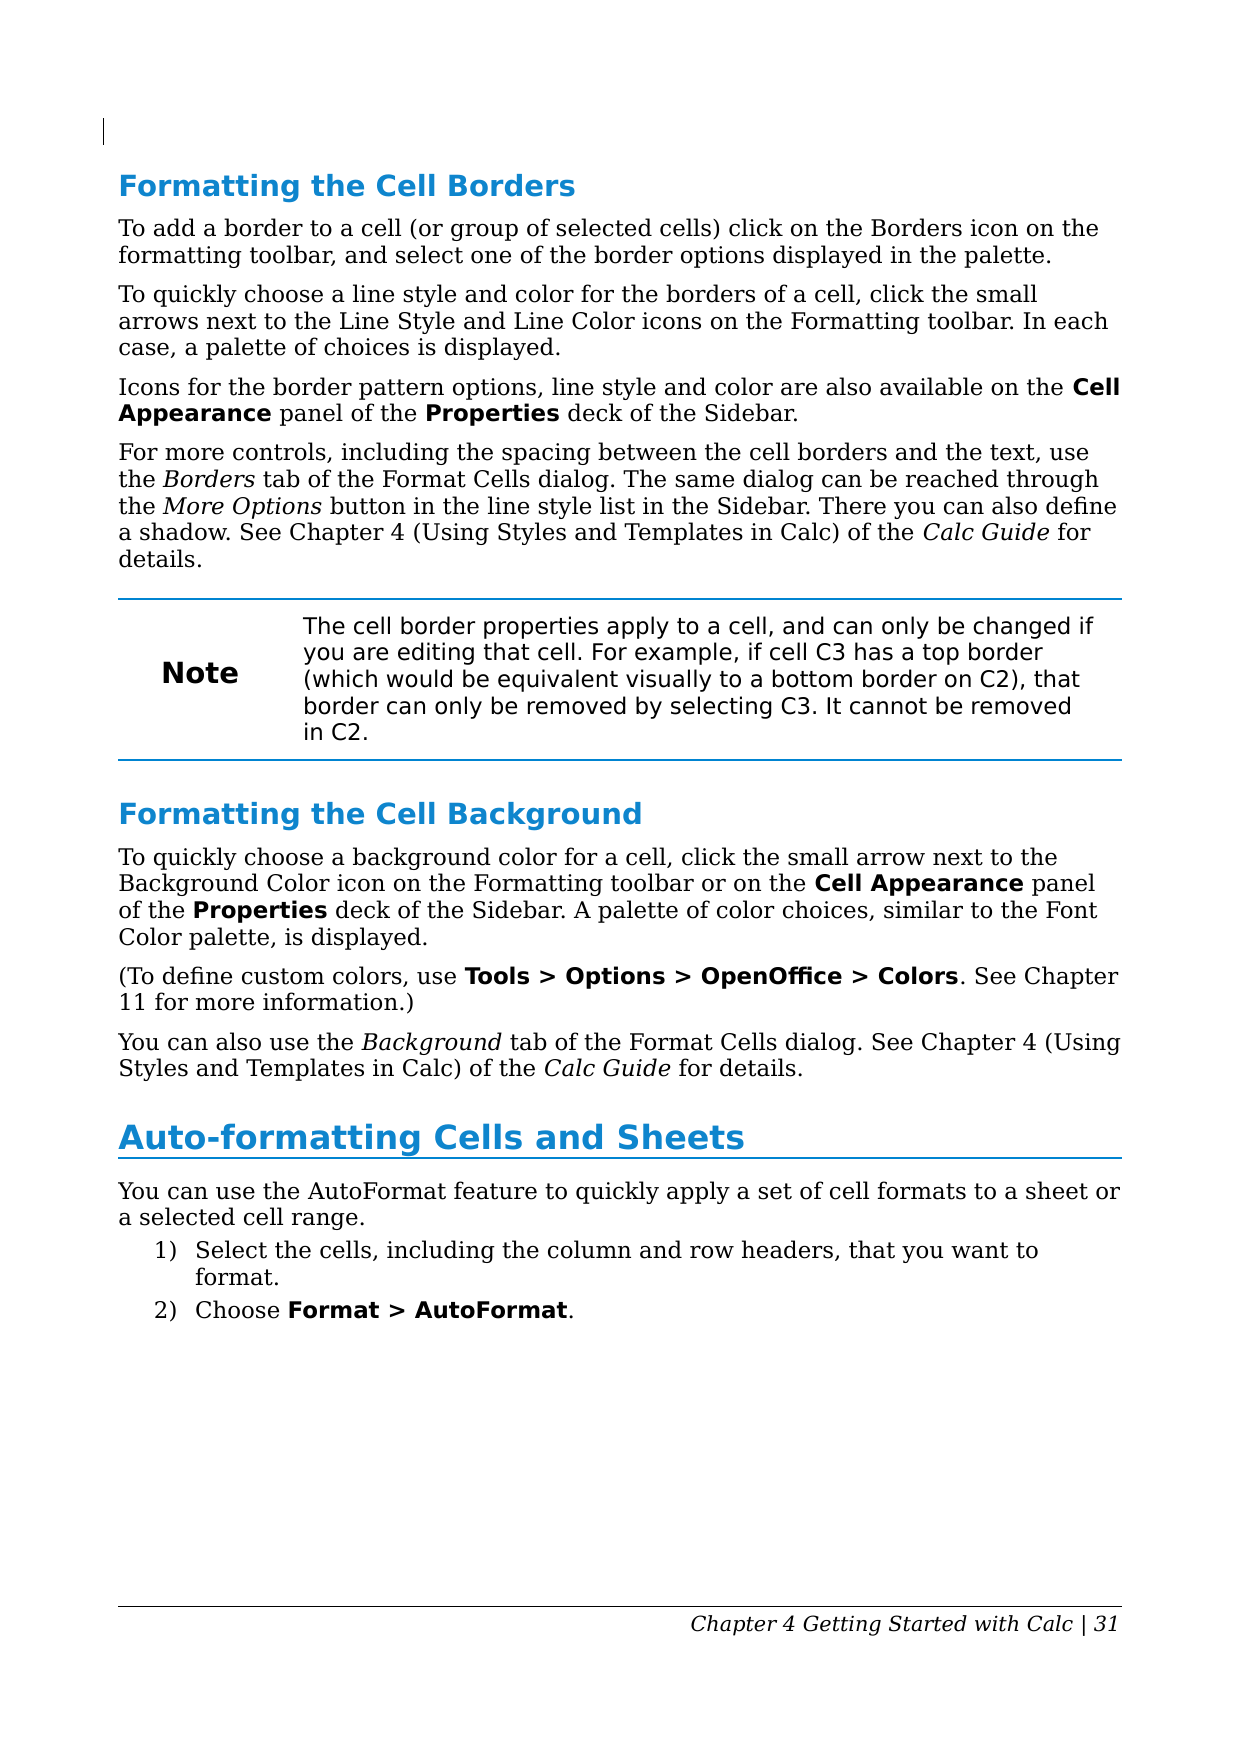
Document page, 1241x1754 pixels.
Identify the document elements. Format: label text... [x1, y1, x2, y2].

list You can use the AutoFormat feature to quickly apply a set of cell formats to a sheet or a selected cell range. [118, 1178, 1122, 1231]
table_header The cell border properties apply to a cell, and can only be changed if you are editing that cell. For example, if cell C3 has a top border (which would be equivalent visually to a bottom border on C2), that border can only be removed by selecting C3. It cannot be removed in C2. [281, 600, 1122, 759]
text You can also use the Background tab of the Format Cells dialog. See Chapter 4 (Using Styles and Templates in Calc) of the Calc Guide for details. [118, 1029, 1122, 1082]
text Icons for the border pattern options, line style and color are also available on the Cell Appearance panel of the Properties deck of the Sidebar. [118, 374, 1122, 427]
subtitle Formatting the Cell Background [118, 797, 1122, 831]
text (To define custom colors, use Tools > Options > OpenOffice > Colors. See Chapter 11 for more information.) [118, 963, 1122, 1016]
subtitle Auto-formatting Cells and Sheets [118, 1118, 1122, 1157]
text For more controls, including the spacing between the cell borders and the text, use the Borders tab of the Format Cells dialog. The same dialog can be reached through the More Options button in the line style list in the Sidebar. There you can also define a shadow. See Chapter 4 (Using Styles and Templates in Calc) of the Calc Guide for details. [118, 439, 1122, 573]
text To add a border to a cell (or group of selected cells) click on the Borders icon on the formatting toolbar, and select one of the border options displayed in the palette. [118, 215, 1122, 269]
text To quickly choose a background color for a cell, click the small arrow next to the Background Color icon on the Formatting toolbar or on the Cell Appearance panel of the Properties deck of the Sidebar. A palette of color choices, similar to the Font Color palette, is displayed. [118, 844, 1122, 950]
table_header Note [118, 600, 281, 759]
subtitle Formatting the Cell Borders [118, 169, 1122, 203]
list Select the cells, including the column and row headers, that you want to format. [177, 1238, 1122, 1291]
list Choose Format > AutoFormat. [177, 1297, 1122, 1324]
text To quickly choose a line style and color for the borders of a cell, click the small arrows next to the Line Style and Line Color icons on the Formatting toolbar. In each case, a palette of choices is displayed. [118, 281, 1122, 361]
